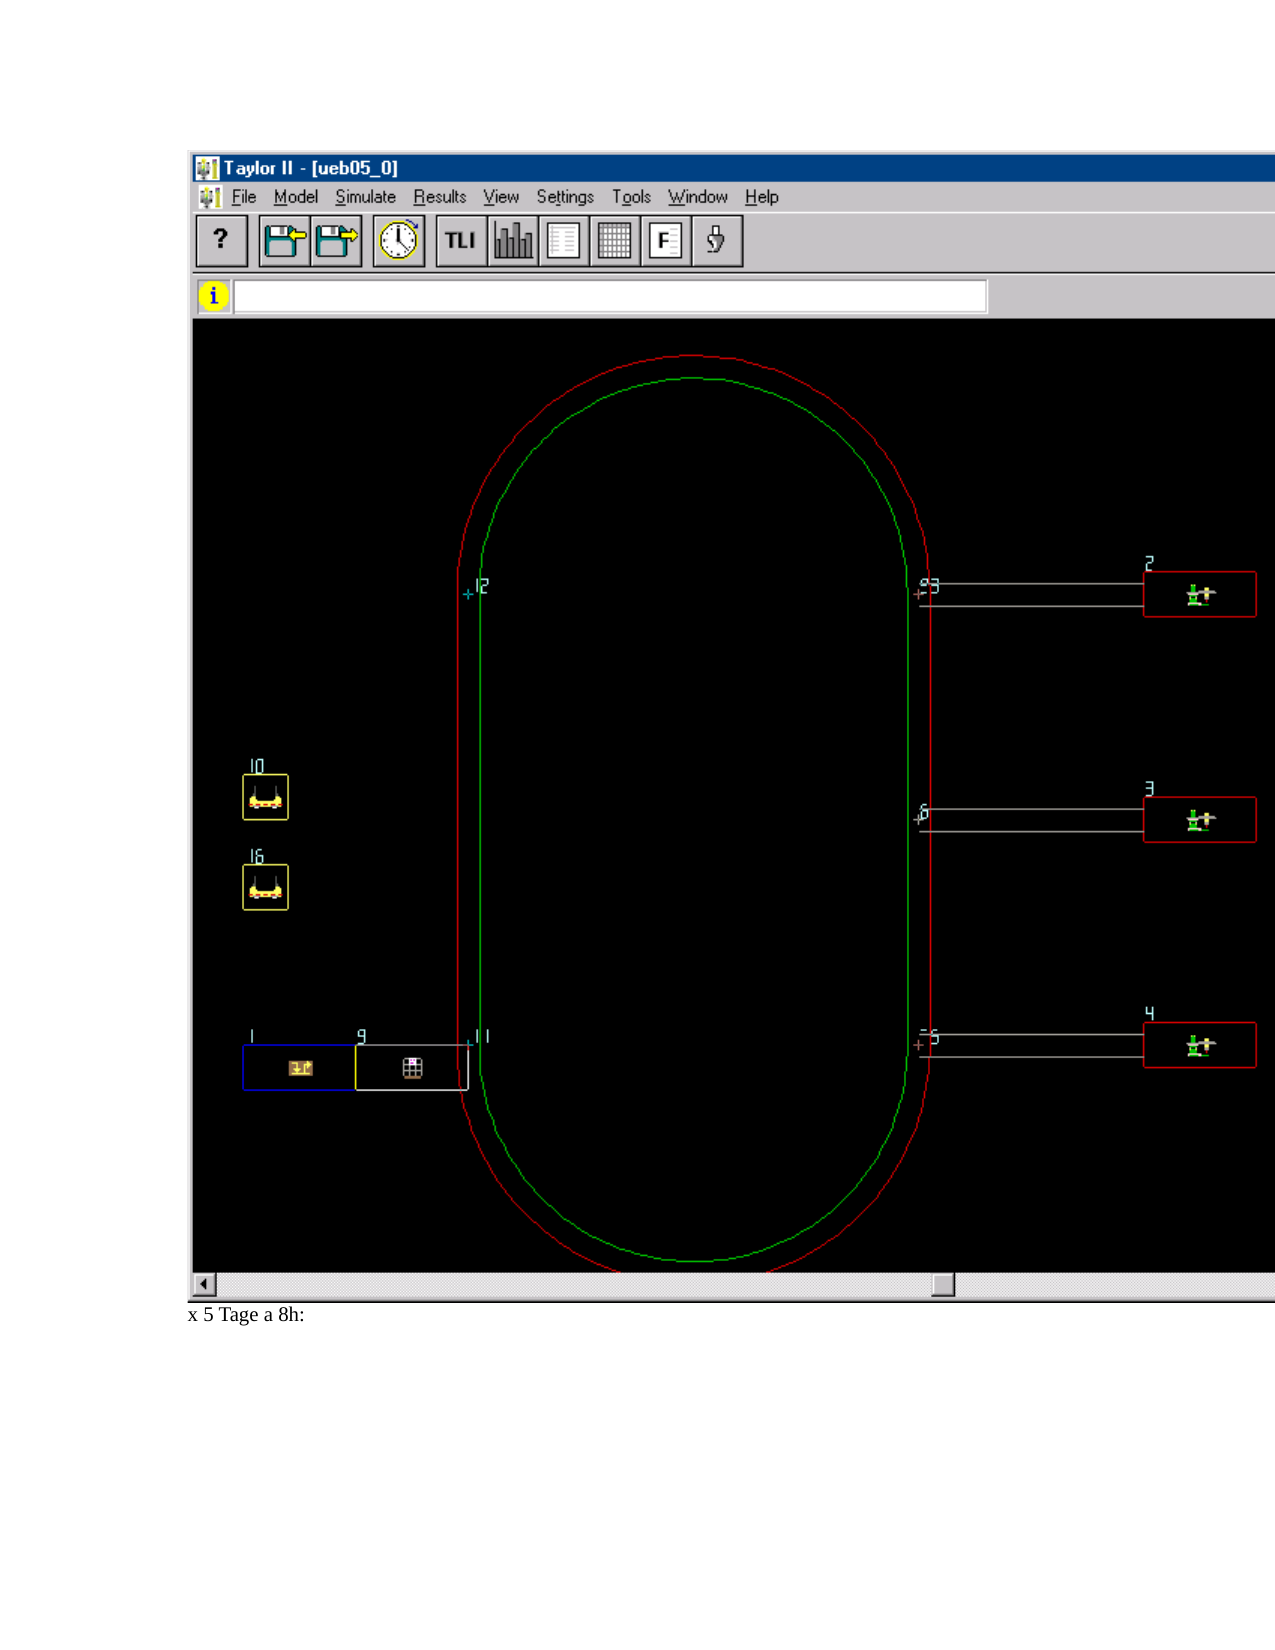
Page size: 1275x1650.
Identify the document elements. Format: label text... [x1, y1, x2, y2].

text x 5 Tage a 8h: [187, 1303, 1087, 1326]
